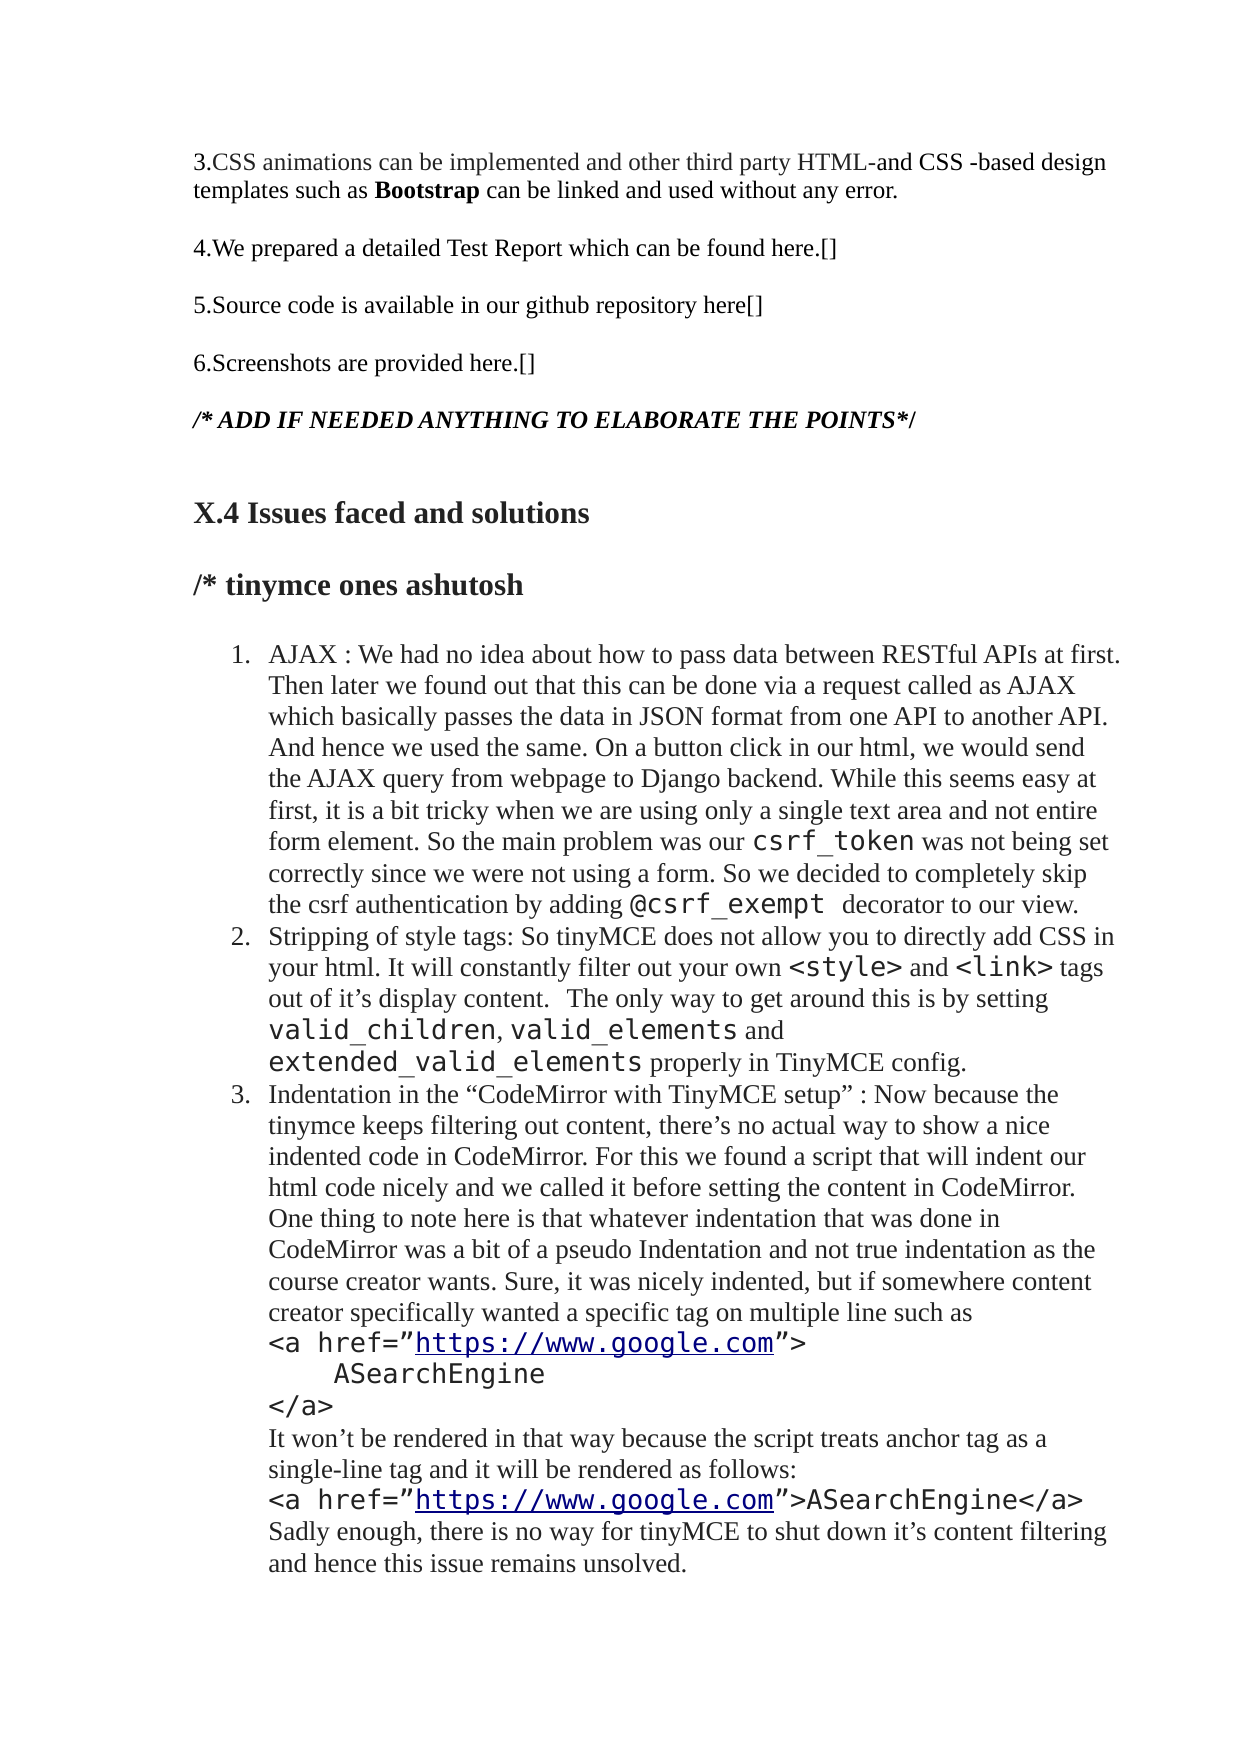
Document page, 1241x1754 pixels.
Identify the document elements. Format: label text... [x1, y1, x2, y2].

list AJAX : We had no idea about how to pass data between RESTful APIs at first. Then later we found out that this can be done via a request called as AJAX which basically passes the data in JSON format from one API to another API. And hence we used the same. On a button click in our html, we would send the AJAX query from webpage to Django backend. While this seems easy at first, it is a bit tricky when we are using only a single text area and not entire form element. So the main problem was our csrf_token was not being set correctly since we were not using a form. So we decided to completely skip the csrf authentication by adding @csrf_exempt decorator to our view. [231, 638, 1122, 919]
list Sadly enough, there is no way for tinyMCE to shut down it’s content filtering and hence this issue remains unsolved. [231, 1516, 1122, 1578]
list /* tinymce ones ashutosh [193, 566, 1122, 602]
list CSS animations can be implemented and other third party HTML-and CSS -based design templates such as Bootstrap can be linked and used without any error. [193, 147, 1122, 204]
list </a> [231, 1390, 1122, 1422]
list ASearchEngine [231, 1358, 1122, 1390]
list /* ADD IF NEEDED ANYTHING TO ELABORATE THE POINTS*/ [193, 406, 1122, 434]
list <a href=”https://www.google.com”> [231, 1327, 1122, 1358]
list Screenshots are provided here.[] [193, 348, 1122, 377]
list It won’t be rendered in that way because the script treats anchor tag as a single-line tag and it will be rendered as follows: [231, 1422, 1122, 1484]
list Source code is available in our github repository here[] [193, 291, 1122, 319]
list Indentation in the “CodeMirror with TinyMCE setup” : Now because the tinymce keeps filtering out content, there’s no actual way to show a nice indented code in CodeMirror. For this we found a script that will indent our html code nicely and we called it before setting the content in CodeMirror. One thing to note here is that whatever indentation that was done in CodeMirror was a bit of a pseudo Indentation and not true indentation as the course creator wants. Sure, it was nicely indented, but if somewhere content creator specifically wanted a specific tag on multiple line such as [231, 1078, 1122, 1327]
list X.4 Issues faced and solutions [193, 494, 1122, 530]
list Stripping of style tags: So tinyMCE does not allow you to directly add CSS in your html. It will constantly filter out your own <style> and <link> tags out of it’s display content. The only way to get around this is by setting valid_children, valid_elements and extended_valid_elements properly in TinyMCE config. [231, 919, 1122, 1078]
list <a href=”https://www.google.com”>ASearchEngine</a> [231, 1484, 1122, 1516]
list We prepared a detailed Test Report which can be found here.[] [193, 233, 1122, 262]
